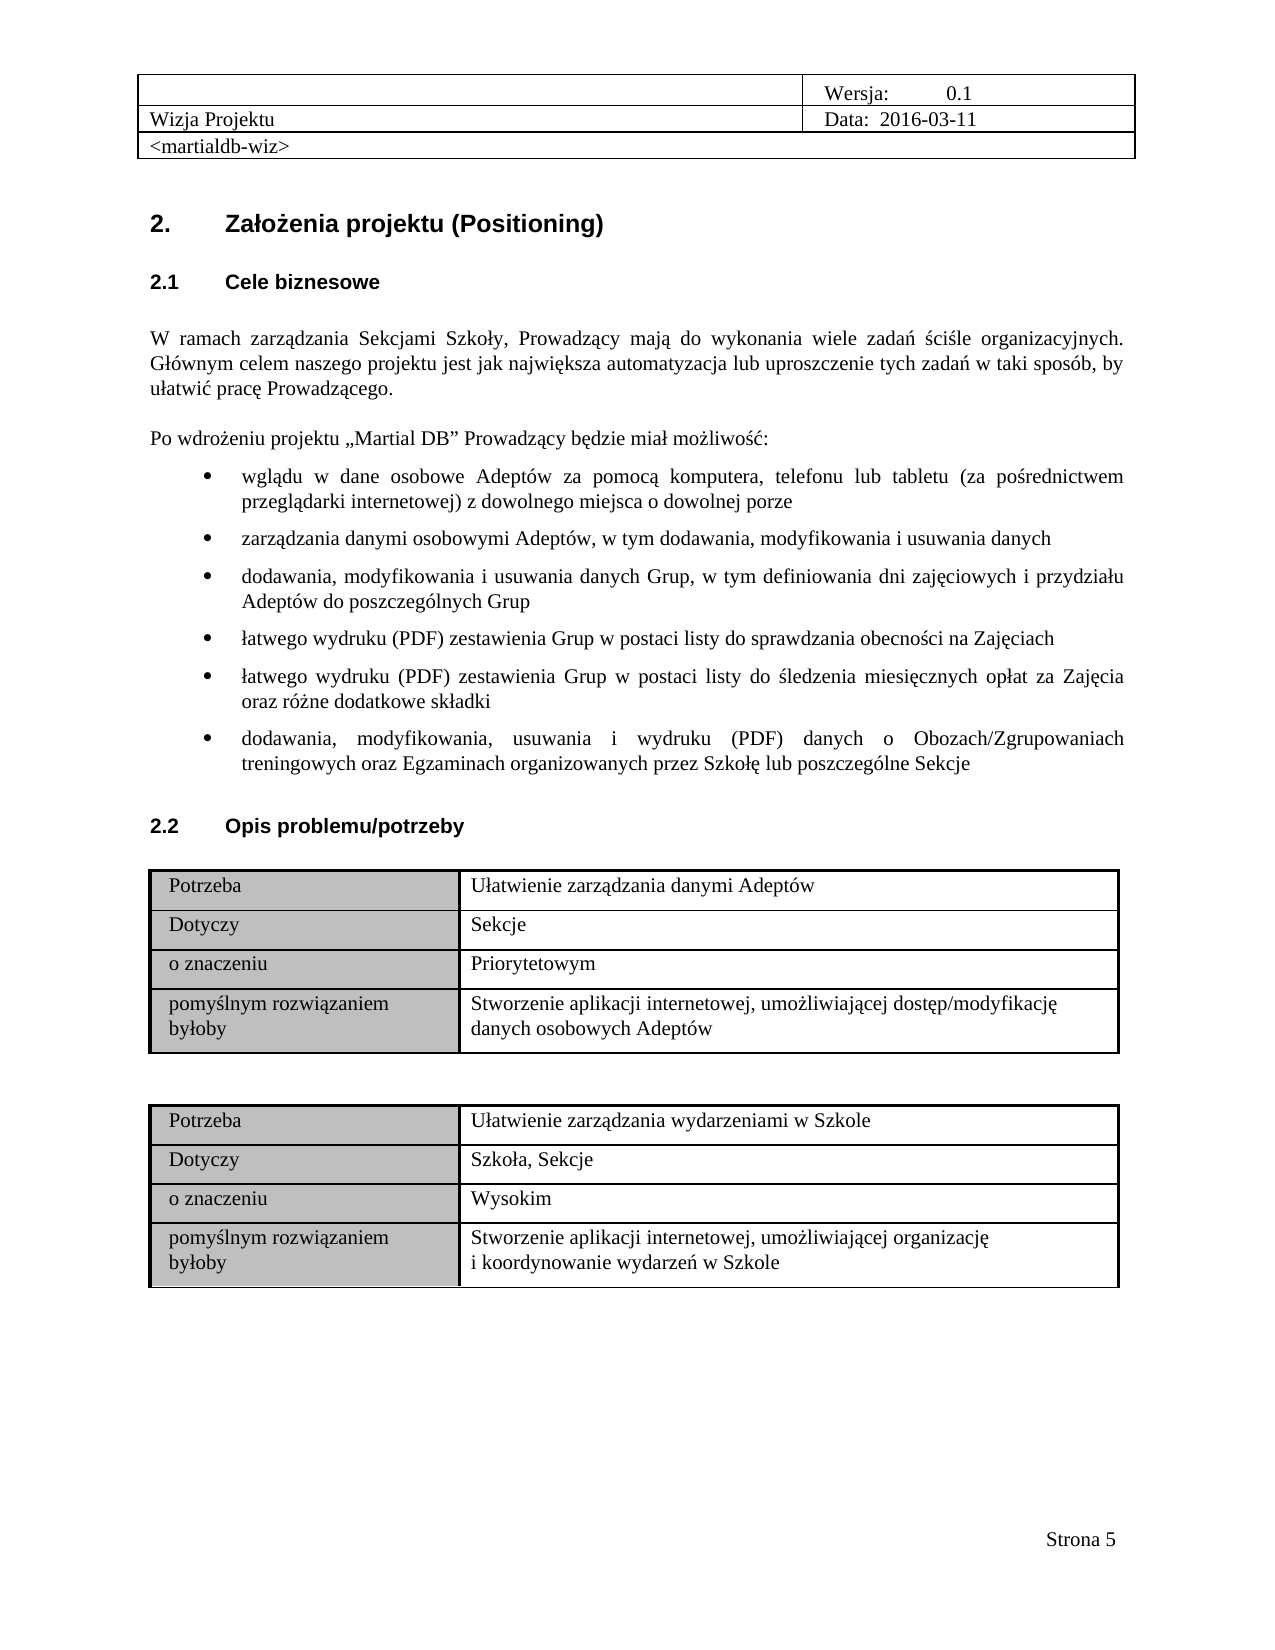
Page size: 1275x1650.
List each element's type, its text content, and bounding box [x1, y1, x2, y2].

subtitle Opis problemu/potrzeby [150, 813, 1125, 838]
list zarządzania danymi osobowymi Adeptów, w tym dodawania, modyfikowania i usuwania danych [204, 525, 1125, 550]
table_cell Dotyczy [152, 1146, 458, 1183]
table_cell o znaczeniu [152, 1185, 458, 1222]
table_cell pomyślnym rozwiązaniem byłoby [152, 990, 458, 1052]
list łatwego wydruku (PDF) zestawienia Grup w postaci listy do śledzenia miesięcznych opłat za Zajęcia oraz różne dodatkowe składki [204, 663, 1125, 713]
table_cell Sekcje [461, 911, 1117, 949]
table_cell Dotyczy [152, 911, 458, 949]
subtitle Cele biznesowe [150, 269, 1125, 294]
table_header Ułatwienie zarządzania danymi Adeptów [461, 872, 1117, 910]
table_cell Priorytetowym [461, 951, 1117, 988]
table_header Potrzeba [152, 872, 458, 910]
list łatwego wydruku (PDF) zestawienia Grup w postaci listy do sprawdzania obecności na Zajęciach [204, 625, 1125, 650]
table_cell Szkoła, Sekcje [461, 1146, 1117, 1183]
subtitle Założenia projektu (Positioning) [150, 209, 1125, 238]
list wglądu w dane osobowe Adeptów za pomocą komputera, telefonu lub tabletu (za pośrednictwem przeglądarki internetowej) z dowolnego miejsca o dowolnej porze [204, 463, 1125, 513]
table_cell Stworzenie aplikacji internetowej, umożliwiającej dostęp/modyfikację danych osobowych Adeptów [461, 990, 1117, 1052]
table_header Potrzeba [152, 1107, 458, 1144]
table_cell o znaczeniu [152, 951, 458, 988]
table_cell Wysokim [461, 1185, 1117, 1222]
list dodawania, modyfikowania, usuwania i wydruku (PDF) danych o Obozach/Zgrupowaniach treningowych oraz Egzaminach organizowanych przez Szkołę lub poszczególne Sekcje [204, 725, 1125, 775]
table_cell Stworzenie aplikacji internetowej, umożliwiającej organizację i koordynowanie wydarzeń w Szkole [461, 1224, 1117, 1286]
text Po wdrożeniu projektu „Martial DB” Prowadzący będzie miał możliwość: [150, 425, 1125, 450]
table_header Ułatwienie zarządzania wydarzeniami w Szkole [461, 1107, 1117, 1144]
text W ramach zarządzania Sekcjami Szkoły, Prowadzący mają do wykonania wiele zadań ściśle organizacyjnych. Głównym celem naszego projektu jest jak największa automatyzacja lub uproszczenie tych zadań w taki sposób, by ułatwić pracę Prowadzącego. [150, 325, 1125, 400]
list dodawania, modyfikowania i usuwania danych Grup, w tym definiowania dni zajęciowych i przydziału Adeptów do poszczególnych Grup [204, 563, 1125, 613]
table_cell pomyślnym rozwiązaniem byłoby [152, 1224, 458, 1286]
